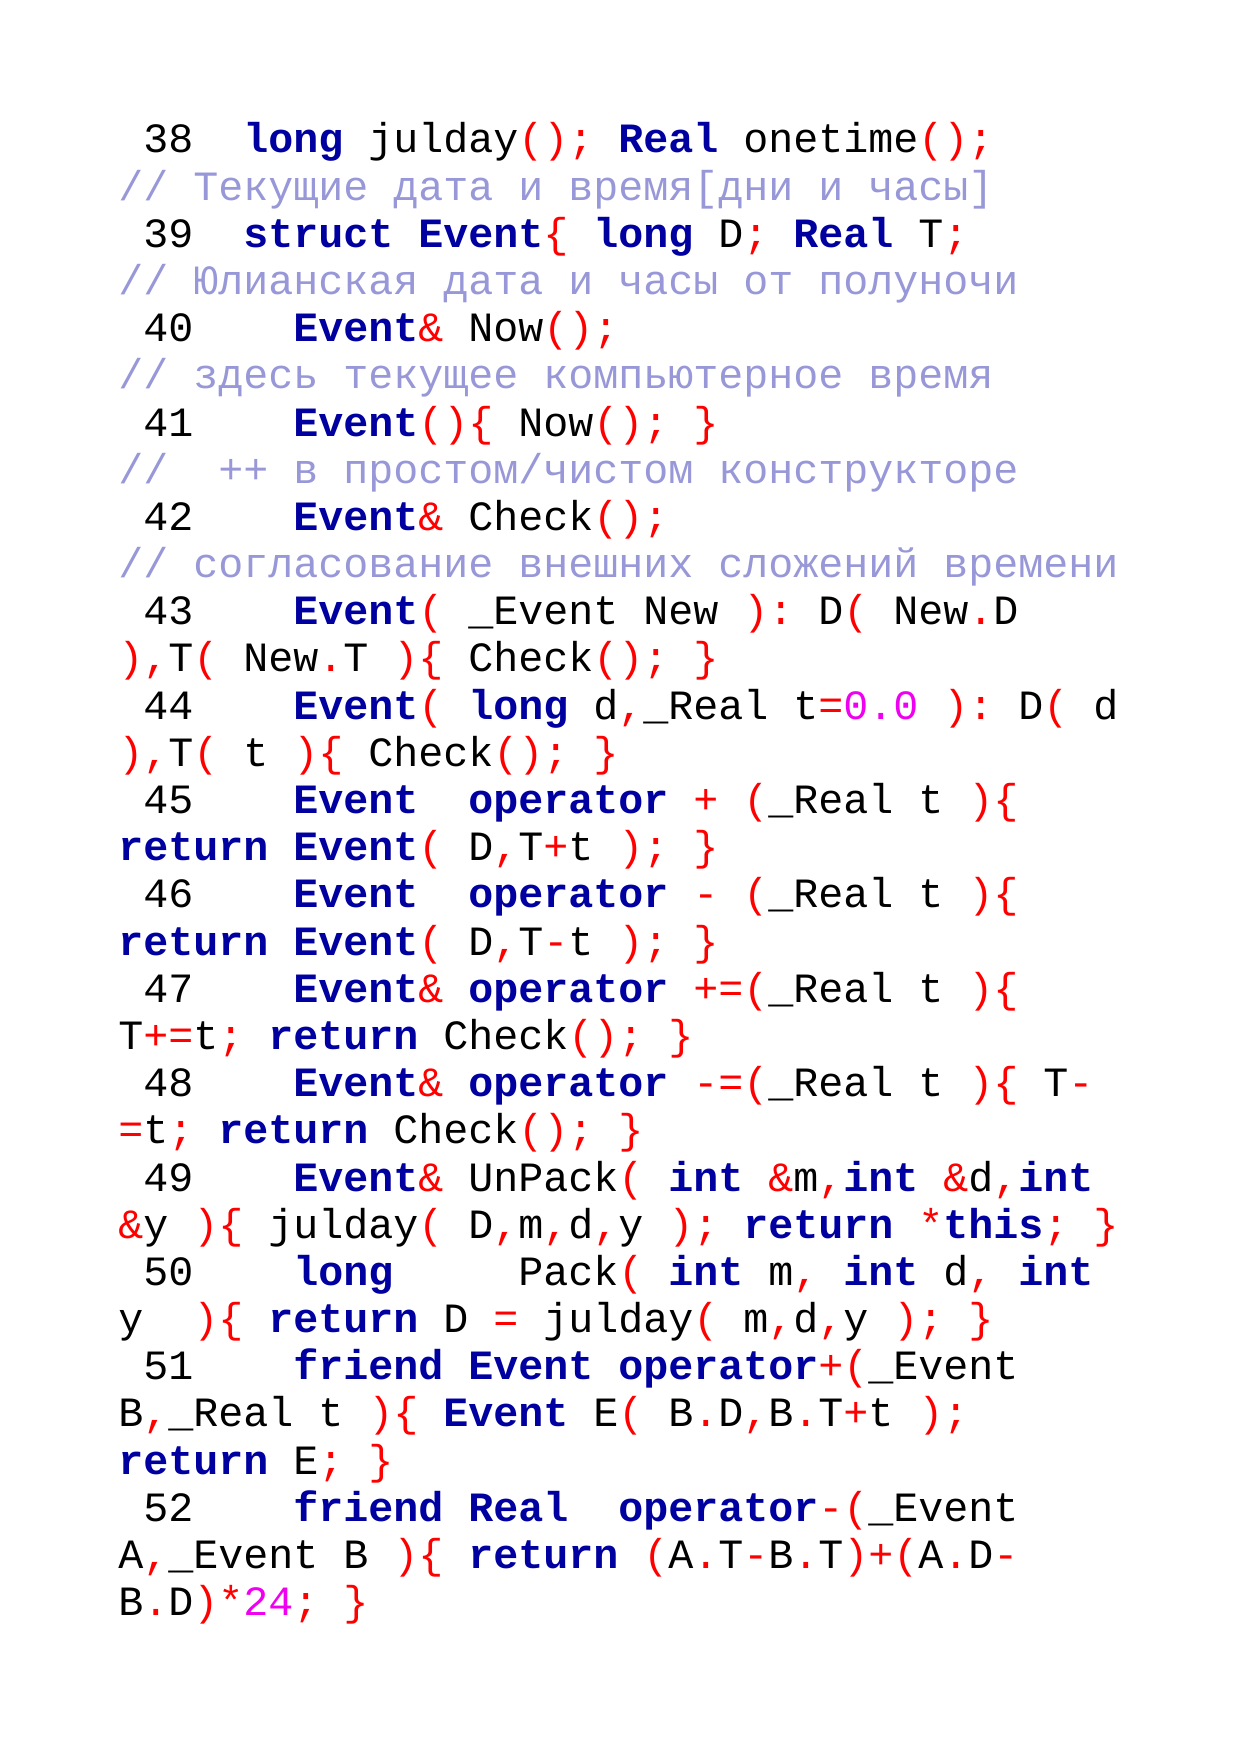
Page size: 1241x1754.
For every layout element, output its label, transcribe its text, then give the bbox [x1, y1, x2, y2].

subtitle 46 Event operator - (_Real t ){ return Event( D,T-t ); } [118, 873, 1122, 967]
subtitle 44 Event( long d,_Real t=0.0 ): D( d ),T( t ){ Check(); } [118, 684, 1122, 779]
subtitle 48 Event& operator -=(_Real t ){ T-=t; return Check(); } [118, 1062, 1122, 1156]
subtitle 47 Event& operator +=(_Real t ){ T+=t; return Check(); } [118, 967, 1122, 1062]
subtitle 41 Event(){ Now(); } // ++ в простом/чистом конструкторе [118, 401, 1122, 496]
subtitle 39 struct Event{ long D; Real T; // Юлианская дата и часы от полуночи [118, 212, 1122, 307]
subtitle 40 Event& Now(); // здесь текущее компьютерное время [118, 307, 1122, 401]
subtitle 43 Event( _Event New ): D( New.D ),T( New.T ){ Check(); } [118, 590, 468, 684]
subtitle 38 long julday(); Real onetime(); // Текущие дата и время[дни и часы] [118, 118, 1122, 212]
subtitle 42 Event& Check(); // согласование внешних сложений времени [118, 496, 1122, 590]
subtitle 50 long Pack( int m, int d, int y ){ return D = julday( m,d,y ); } [118, 1251, 543, 1345]
subtitle 50 long Pack( int m, int d, int y ){ return D = julday( m,d,y ); } [618, 1251, 1122, 1345]
subtitle 51 friend Event operator+(_Event B,_Real t ){ Event E( B.D,B.T+t ); return E; } [118, 1345, 1122, 1487]
subtitle 45 Event operator + (_Real t ){ return Event( D,T+t ); } [118, 779, 1122, 873]
subtitle 52 friend Real operator-(_Event A,_Event B ){ return (A.T-B.T)+(A.D-B.D)*24; } [118, 1487, 1122, 1628]
subtitle 49 Event& UnPack( int &m,int &d,int &y ){ julday( D,m,d,y ); return *this; } [118, 1156, 1122, 1251]
subtitle 43 Event( _Event New ): D( New.D ),T( New.T ){ Check(); } [593, 590, 1122, 684]
